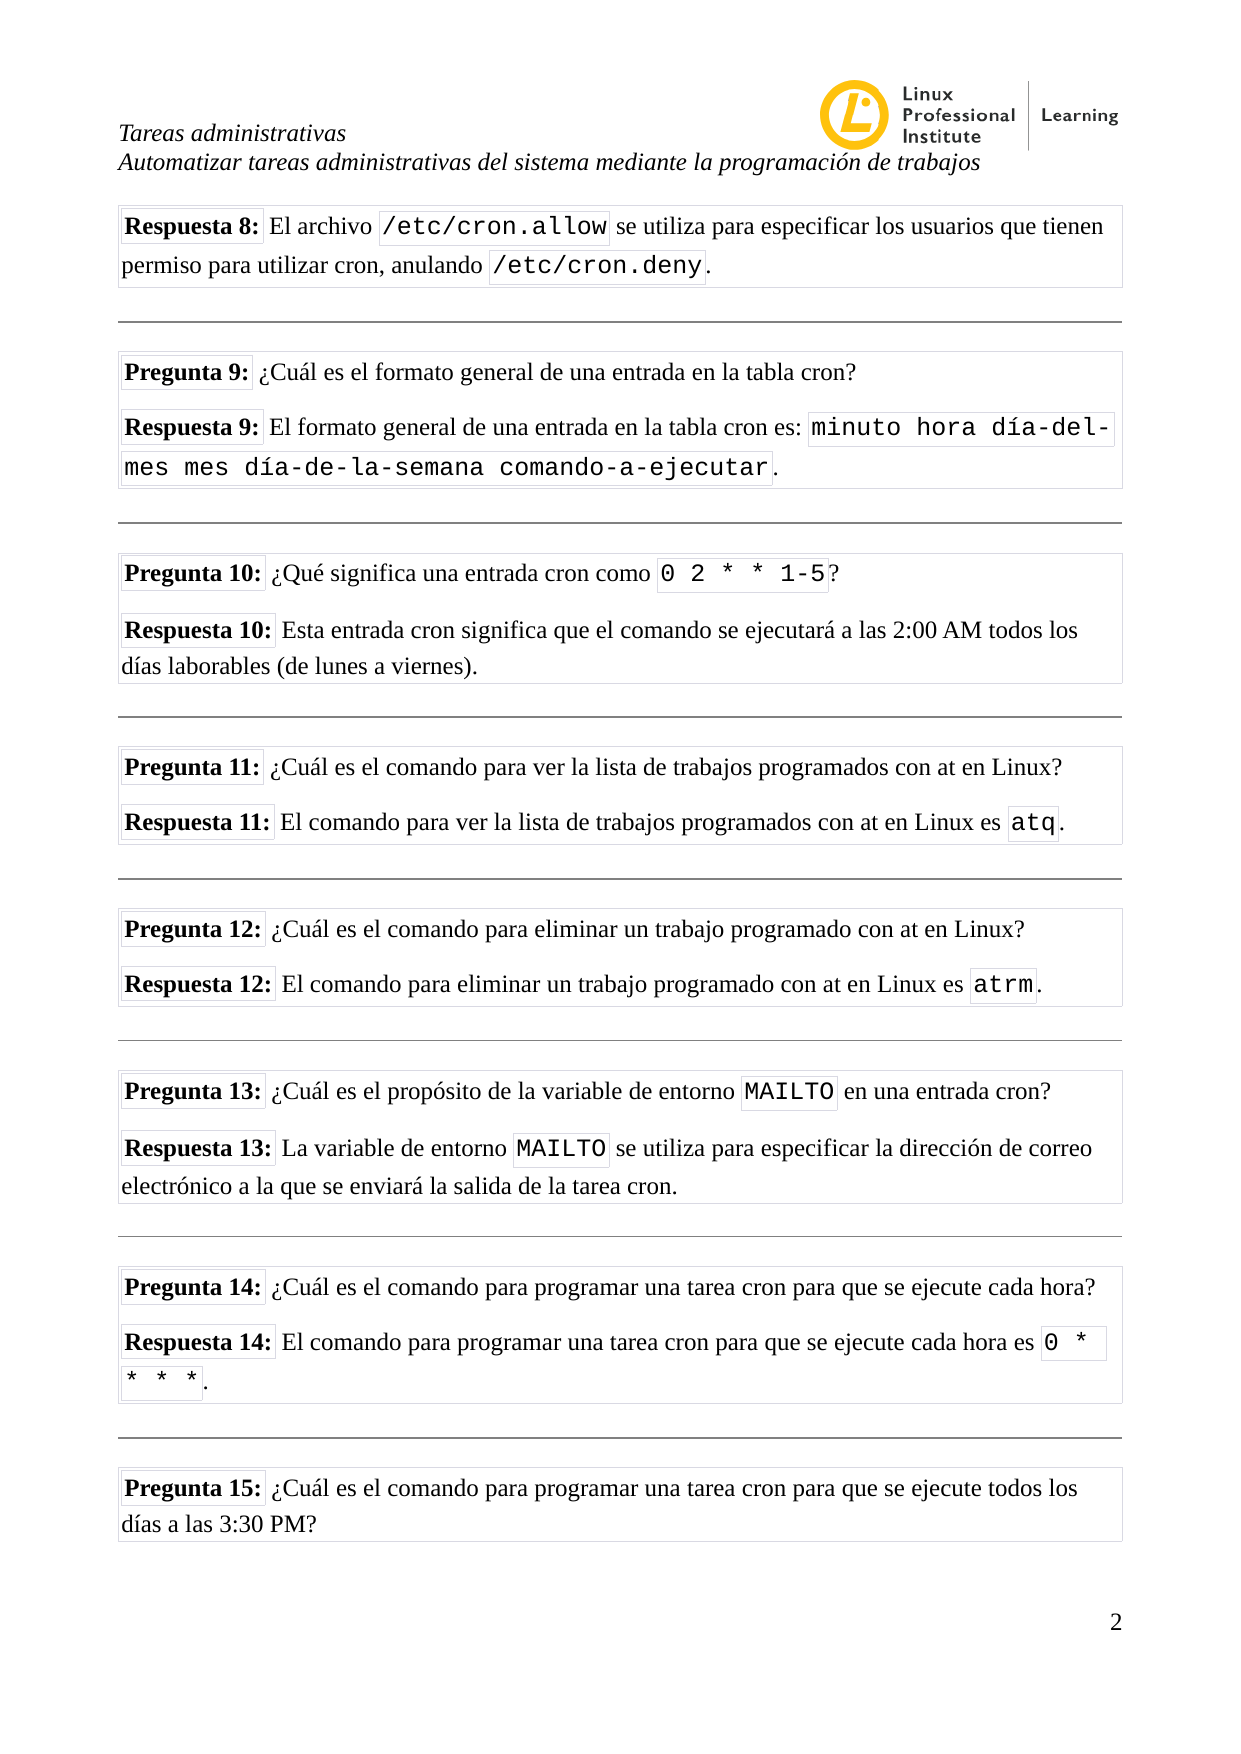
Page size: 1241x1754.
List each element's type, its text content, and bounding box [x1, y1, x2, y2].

text Respuesta 8: El archivo /etc/cron.allow se utiliza para especificar los usuarios que tienen permiso para utilizar cron, anulando /etc/cron.deny. [119, 206, 1122, 287]
text Pregunta 13: ¿Cuál es el propósito de la variable de entorno MAILTO en una entrada cron? [119, 1071, 1122, 1110]
text Pregunta 14: ¿Cuál es el comando para programar una tarea cron para que se ejecute cada hora? [119, 1267, 1122, 1304]
text Pregunta 11: ¿Cuál es el comando para ver la lista de trabajos programados con at en Linux? [119, 747, 1122, 784]
text Respuesta 9: El formato general de una entrada en la tabla cron es: minuto hora día-del-mes mes día-de-la-semana comando-a-ejecutar. [119, 406, 1122, 488]
text Respuesta 10: Esta entrada cron significa que el comando se ejecutará a las 2:00 AM todos los días laborables (de lunes a viernes). [119, 609, 1122, 683]
text Pregunta 12: ¿Cuál es el comando para eliminar un trabajo programado con at en Linux? [119, 909, 1122, 946]
text Pregunta 15: ¿Cuál es el comando para programar una tarea cron para que se ejecute todos los días a las 3:30 PM? [119, 1468, 1122, 1541]
text Respuesta 12: El comando para eliminar un trabajo programado con at en Linux es atrm. [119, 963, 1122, 1006]
text Pregunta 9: ¿Cuál es el formato general de una entrada en la tabla cron? [119, 352, 1122, 389]
text Respuesta 11: El comando para ver la lista de trabajos programados con at en Linux es atq. [119, 801, 1122, 844]
picture [819, 79, 1119, 151]
text Respuesta 13: La variable de entorno MAILTO se utiliza para especificar la dirección de correo electrónico a la que se enviará la salida de la tarea cron. [119, 1127, 1122, 1203]
text Pregunta 10: ¿Qué significa una entrada cron como 0 2 * * 1-5? [119, 554, 1122, 592]
text Respuesta 14: El comando para programar una tarea cron para que se ejecute cada hora es 0 * * * *. [119, 1321, 1122, 1403]
